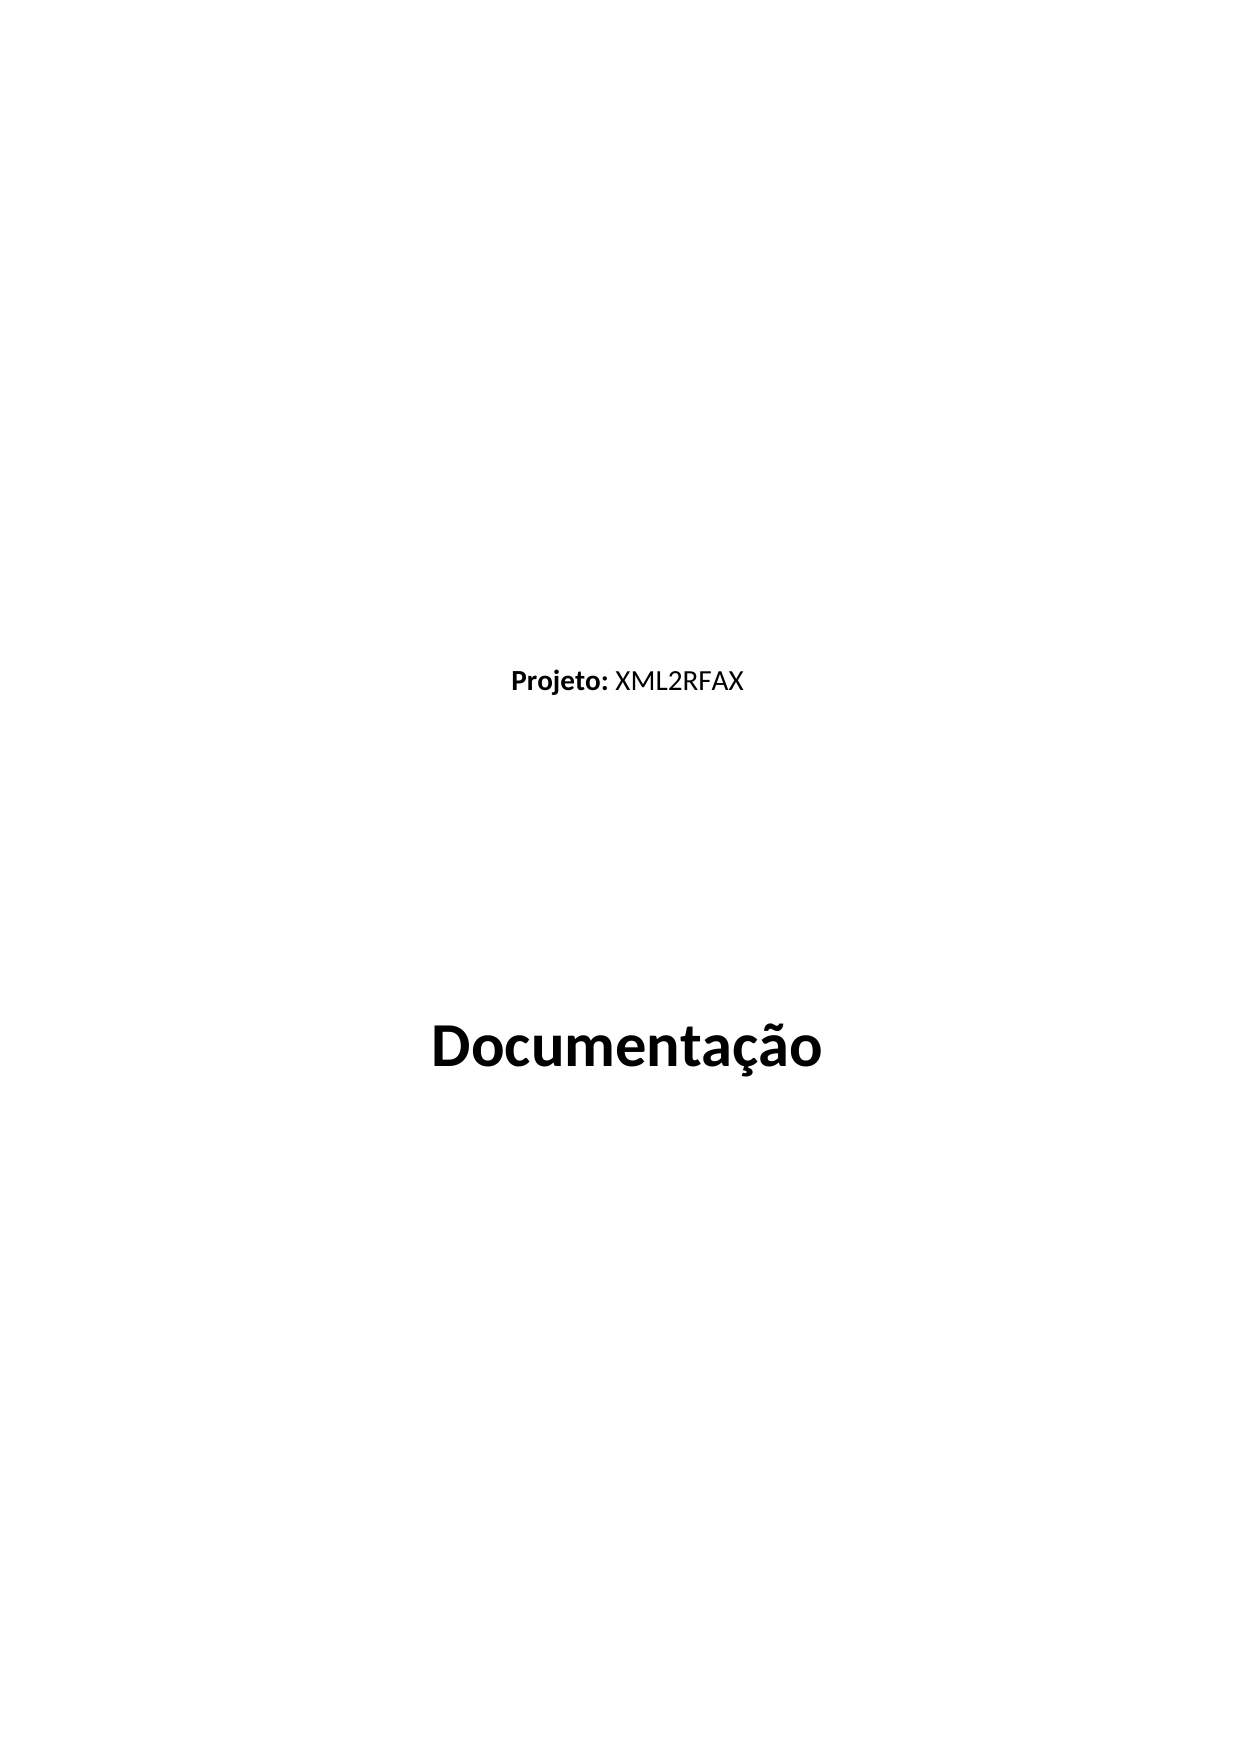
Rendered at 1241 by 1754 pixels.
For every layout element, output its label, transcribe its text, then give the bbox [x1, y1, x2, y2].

text Documentação [823, 1006, 1063, 1082]
text Projeto: XML2RFAX [192, 662, 511, 698]
text Projeto: XML2RFAX [744, 662, 1063, 698]
text Documentação [192, 1006, 432, 1082]
